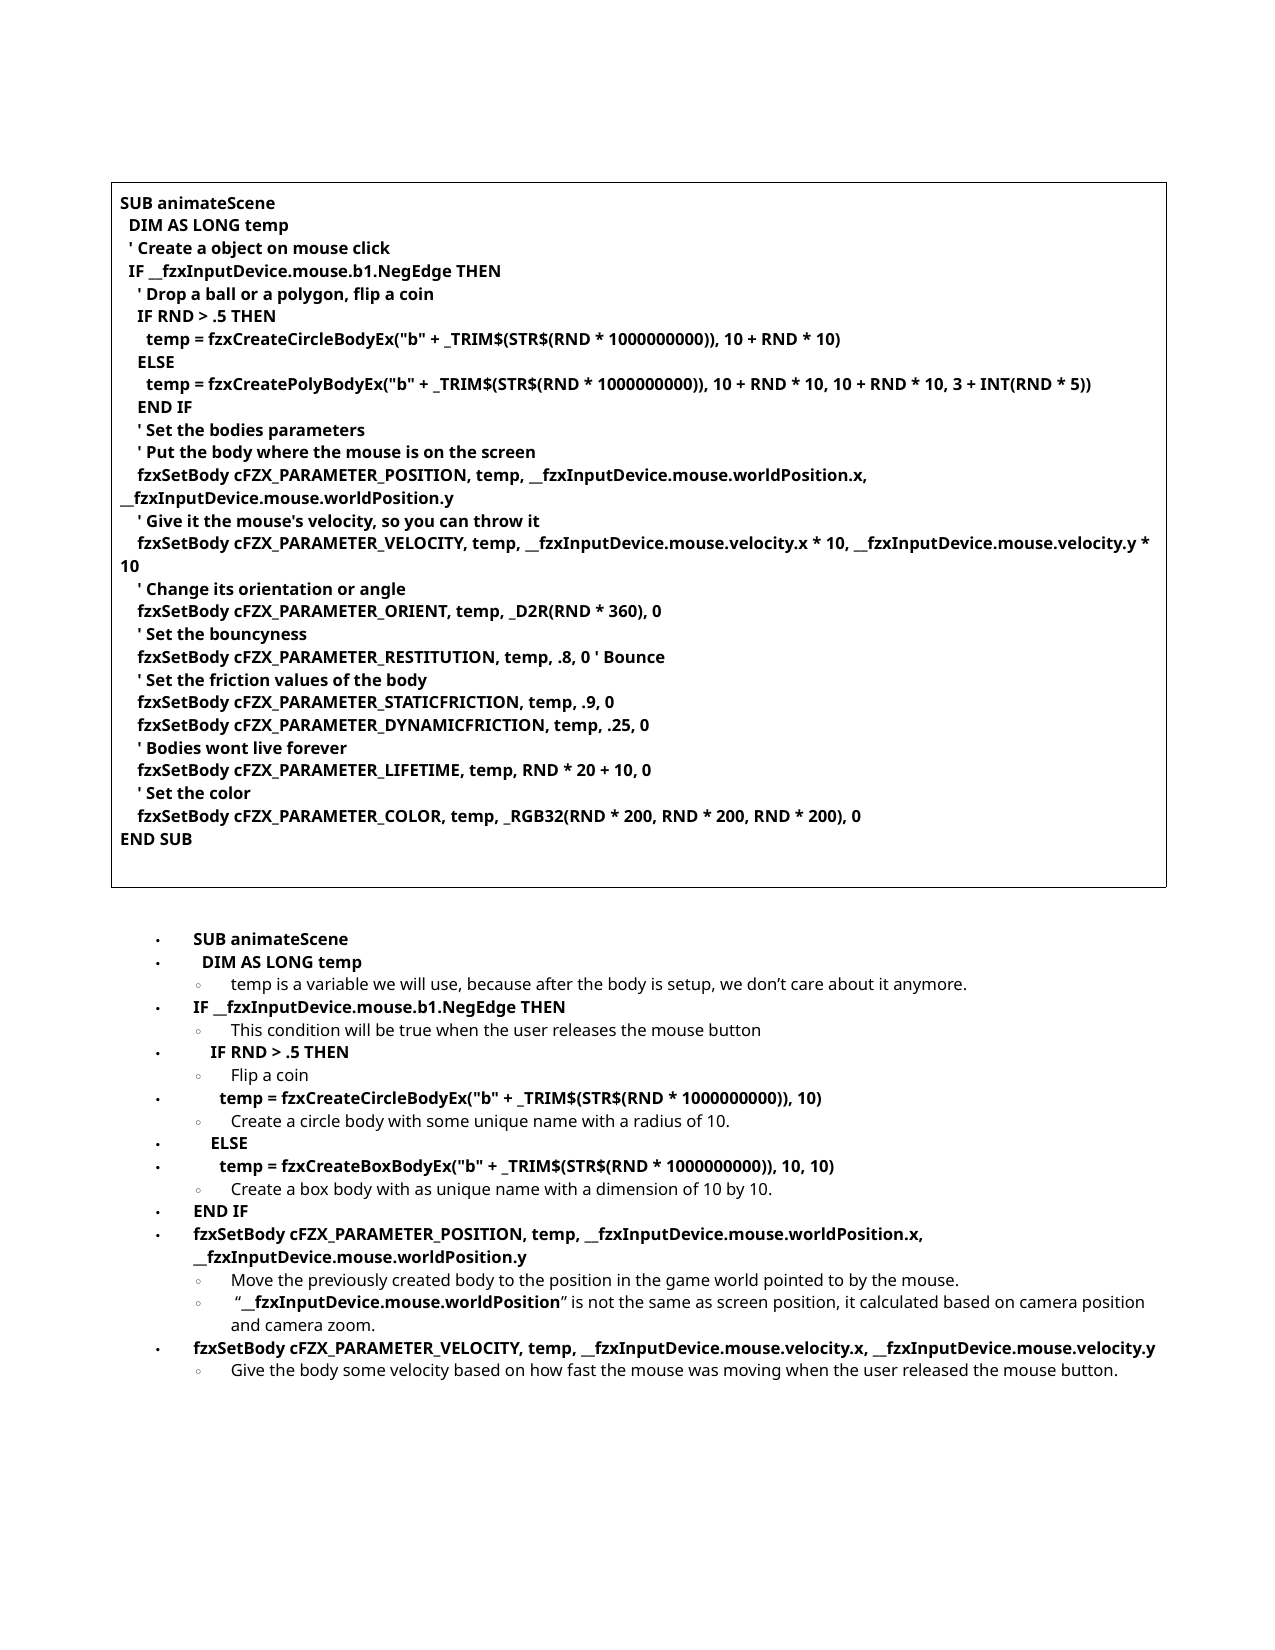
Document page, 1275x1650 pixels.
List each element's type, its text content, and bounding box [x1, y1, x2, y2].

text ' Set the color [120, 782, 1157, 804]
text ' Set the bodies parameters [120, 418, 1157, 441]
text END SUB [120, 827, 1157, 850]
text temp = fzxCreateCircleBodyEx("b" + _TRIM$(STR$(RND * 1000000000)), 10 + RND * 10) [120, 327, 1157, 350]
text ELSE [120, 350, 1157, 373]
list END IF [156, 1200, 1157, 1223]
list DIM AS LONG temp [156, 950, 1157, 973]
list temp = fzxCreateCircleBodyEx("b" + _TRIM$(STR$(RND * 1000000000)), 10) [156, 1086, 1157, 1109]
text IF RND > .5 THEN [120, 305, 1157, 327]
text ' Change its orientation or angle [120, 577, 1157, 600]
list Move the previously created body to the position in the game world pointed to by the mouse. [193, 1268, 1157, 1291]
text END IF [120, 396, 1157, 418]
list Create a circle body with some unique name with a radius of 10. [193, 1109, 1157, 1132]
text ' Give it the mouse's velocity, so you can throw it [120, 509, 1157, 532]
list This condition will be true when the user releases the mouse button [193, 1018, 1157, 1041]
list fzxSetBody cFZX_PARAMETER_POSITION, temp, __fzxInputDevice.mouse.worldPosition.x, __fzxInputDevice.mouse.worldPosition.y [156, 1223, 1157, 1268]
list “__fzxInputDevice.mouse.worldPosition” is not the same as screen position, it calculated based on camera position and camera zoom. [193, 1291, 1157, 1336]
text fzxSetBody cFZX_PARAMETER_ORIENT, temp, _D2R(RND * 360), 0 [120, 600, 1157, 623]
text fzxSetBody cFZX_PARAMETER_RESTITUTION, temp, .8, 0 ' Bounce [120, 645, 1157, 668]
text fzxSetBody cFZX_PARAMETER_VELOCITY, temp, __fzxInputDevice.mouse.velocity.x * 10, __fzxInputDevice.mouse.velocity.y * 10 [120, 532, 1157, 577]
text ' Bodies wont live forever [120, 736, 1157, 759]
text IF __fzxInputDevice.mouse.b1.NegEdge THEN [120, 259, 1157, 282]
text ' Put the body where the mouse is on the screen [120, 441, 1157, 464]
text fzxSetBody cFZX_PARAMETER_LIFETIME, temp, RND * 20 + 10, 0 [120, 759, 1157, 782]
list SUB animateScene [156, 927, 1157, 950]
list IF __fzxInputDevice.mouse.b1.NegEdge THEN [156, 996, 1157, 1018]
text fzxSetBody cFZX_PARAMETER_POSITION, temp, __fzxInputDevice.mouse.worldPosition.x, __fzxInputDevice.mouse.worldPosition.y [120, 464, 1157, 509]
list temp = fzxCreateBoxBodyEx("b" + _TRIM$(STR$(RND * 1000000000)), 10, 10) [156, 1154, 1157, 1177]
text fzxSetBody cFZX_PARAMETER_STATICFRICTION, temp, .9, 0 [120, 691, 1157, 713]
text fzxSetBody cFZX_PARAMETER_DYNAMICFRICTION, temp, .25, 0 [120, 713, 1157, 736]
text ' Drop a ball or a polygon, flip a coin [120, 282, 1157, 305]
text temp = fzxCreatePolyBodyEx("b" + _TRIM$(STR$(RND * 1000000000)), 10 + RND * 10, 10 + RND * 10, 3 + INT(RND * 5)) [120, 373, 1157, 396]
list Give the body some velocity based on how fast the mouse was moving when the user released the mouse button. [193, 1359, 1157, 1382]
text DIM AS LONG temp [120, 214, 1157, 237]
list fzxSetBody cFZX_PARAMETER_VELOCITY, temp, __fzxInputDevice.mouse.velocity.x, __fzxInputDevice.mouse.velocity.y [156, 1336, 1157, 1359]
text ' Create a object on mouse click [120, 237, 1157, 259]
list temp is a variable we will use, because after the body is setup, we don’t care about it anymore. [193, 973, 1157, 996]
text SUB animateScene [120, 191, 1157, 214]
list Flip a coin [193, 1064, 1157, 1086]
text ' Set the friction values of the body [120, 668, 1157, 691]
text fzxSetBody cFZX_PARAMETER_COLOR, temp, _RGB32(RND * 200, RND * 200, RND * 200), 0 [120, 804, 1157, 827]
list ELSE [156, 1132, 1157, 1154]
list IF RND > .5 THEN [156, 1041, 1157, 1064]
list Create a box body with as unique name with a dimension of 10 by 10. [193, 1177, 1157, 1200]
text ' Set the bouncyness [120, 623, 1157, 645]
